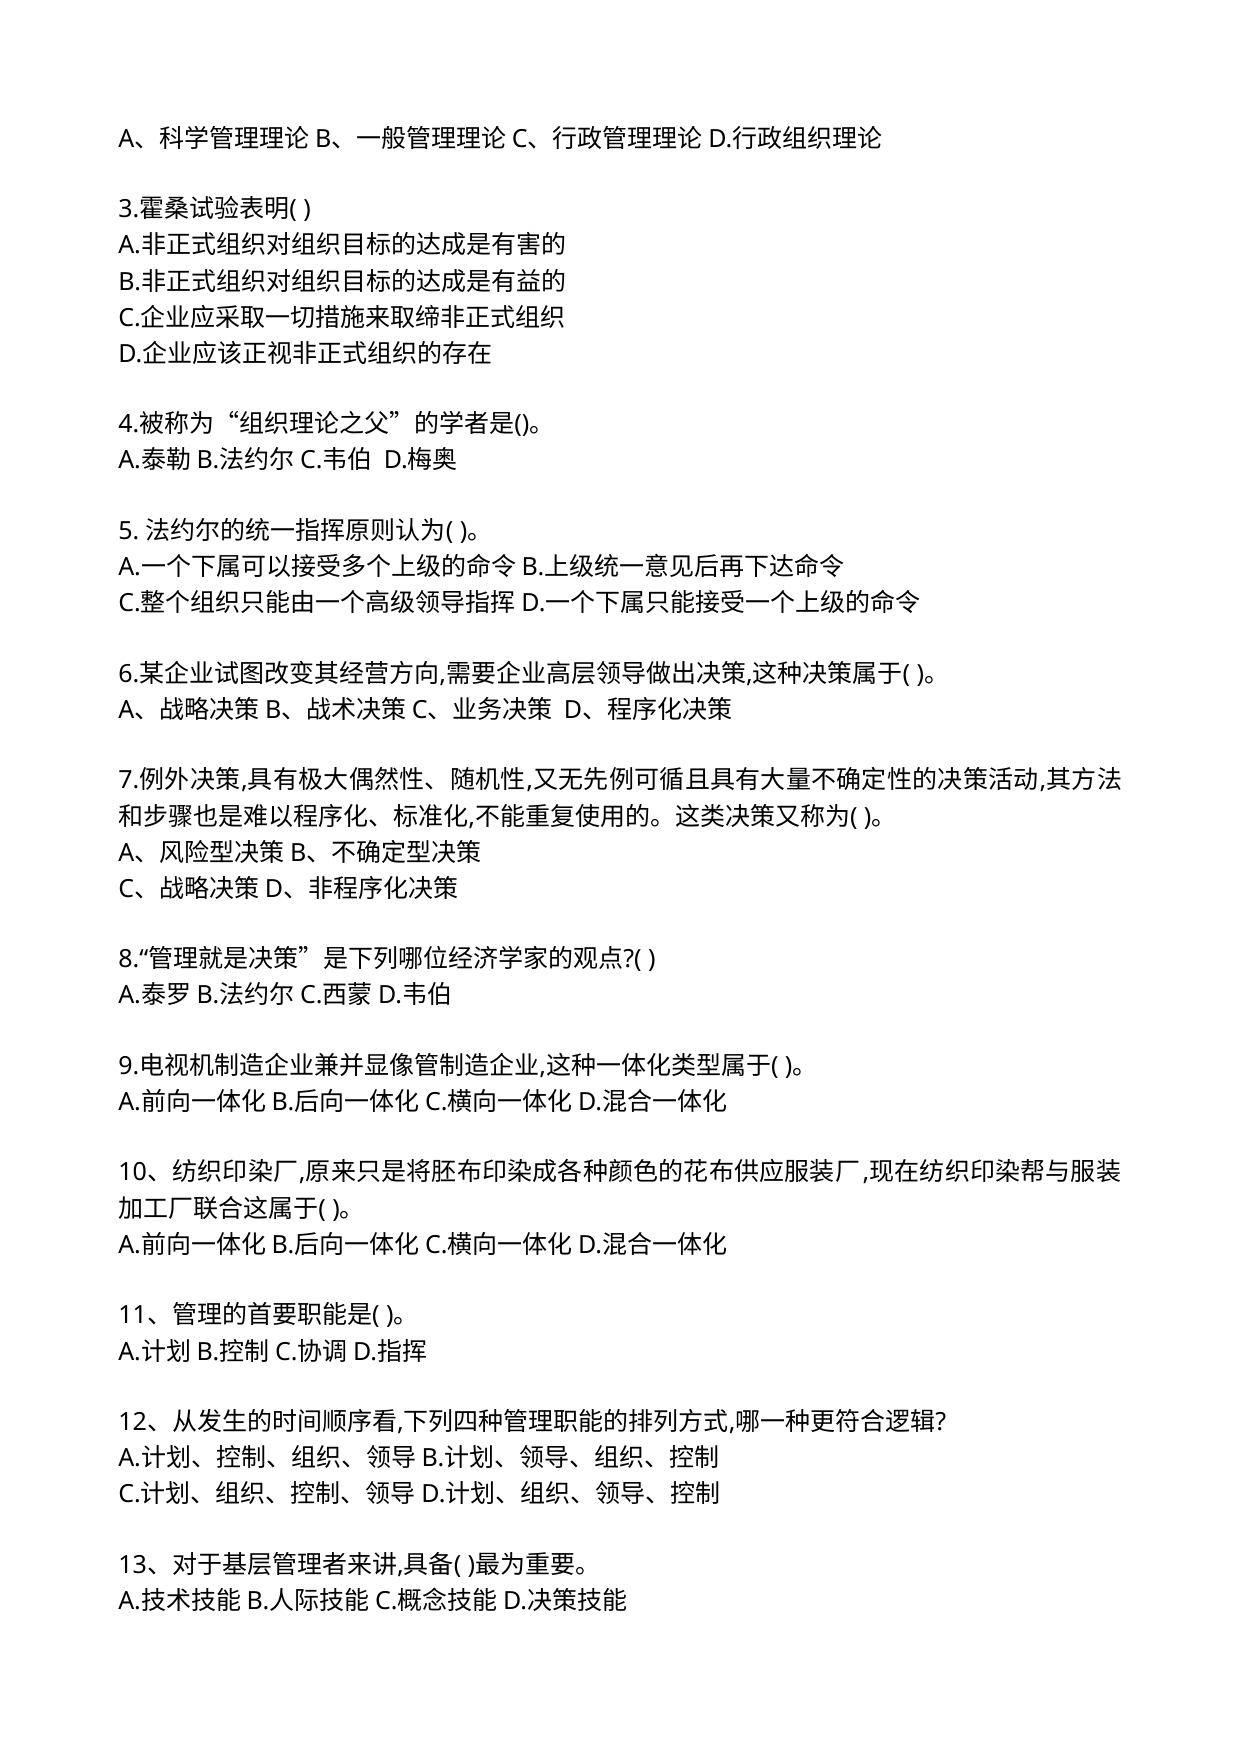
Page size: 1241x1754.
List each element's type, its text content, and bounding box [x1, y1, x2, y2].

text 10、纺织印染厂,原来只是将胚布印染成各种颜色的花布供应服装厂,现在纺织印染帮与服装加工厂联合这属于( )。 [118, 1152, 1122, 1224]
text A、风险型决策 B、不确定型决策 [118, 832, 1122, 868]
text A、战略决策 B、战术决策 C、业务决策 D、程序化决策 [118, 689, 1122, 726]
text 8.“管理就是决策”是下列哪位经济学家的观点?( ) [118, 939, 1122, 975]
text A.计划 B.控制 C.协调 D.指挥 [118, 1331, 1122, 1367]
text A.计划、控制、组织、领导 B.计划、领导、组织、控制 [118, 1437, 1122, 1474]
text 4.被称为“组织理论之父”的学者是()。 [118, 404, 1122, 440]
text 12、从发生的时间顺序看,下列四种管理职能的排列方式,哪一种更符合逻辑? [118, 1401, 1122, 1437]
text A.非正式组织对组织目标的达成是有害的 [118, 225, 1122, 261]
text 11、管理的首要职能是( )。 [118, 1295, 1122, 1331]
text B.非正式组织对组织目标的达成是有益的 [118, 261, 1122, 297]
text 6.某企业试图改变其经营方向,需要企业高层领导做出决策,这种决策属于( )。 [118, 653, 1122, 689]
text A、科学管理理论 B、一般管理理论 C、行政管理理论 D.行政组织理论 [118, 118, 1122, 154]
text A.技术技能 B.人际技能 C.概念技能 D.决策技能 [118, 1580, 1122, 1617]
text 7.例外决策,具有极大偶然性、随机性,又无先例可循且具有大量不确定性的决策活动,其方法和步骤也是难以程序化、标准化,不能重复使用的。这类决策又称为( )。 [118, 760, 1122, 832]
text A.泰勒 B.法约尔 C.韦伯 D.梅奥 [118, 440, 1122, 476]
text A.一个下属可以接受多个上级的命令 B.上级统一意见后再下达命令 [118, 547, 1122, 583]
text 13、对于基层管理者来讲,具备( )最为重要。 [118, 1544, 1122, 1580]
text A.前向一体化 B.后向一体化 C.横向一体化 D.混合一体化 [118, 1082, 1122, 1118]
text C.计划、组织、控制、领导 D.计划、组织、领导、控制 [118, 1474, 1122, 1510]
text A.前向一体化 B.后向一体化 C.横向一体化 D.混合一体化 [118, 1224, 1122, 1261]
text 9.电视机制造企业兼并显像管制造企业,这种一体化类型属于( )。 [118, 1045, 1122, 1082]
text A.泰罗 B.法约尔 C.西蒙 D.韦伯 [118, 975, 1122, 1011]
text C.整个组织只能由一个高级领导指挥 D.一个下属只能接受一个上级的命令 [118, 583, 1122, 619]
text C.企业应采取一切措施来取缔非正式组织 [118, 297, 1122, 333]
text 3.霍桑试验表明( ) [118, 188, 1122, 225]
text 5. 法约尔的统一指挥原则认为( )。 [118, 510, 1122, 547]
text C、战略决策 D、非程序化决策 [118, 868, 1122, 905]
text D.企业应该正视非正式组织的存在 [118, 333, 1122, 370]
